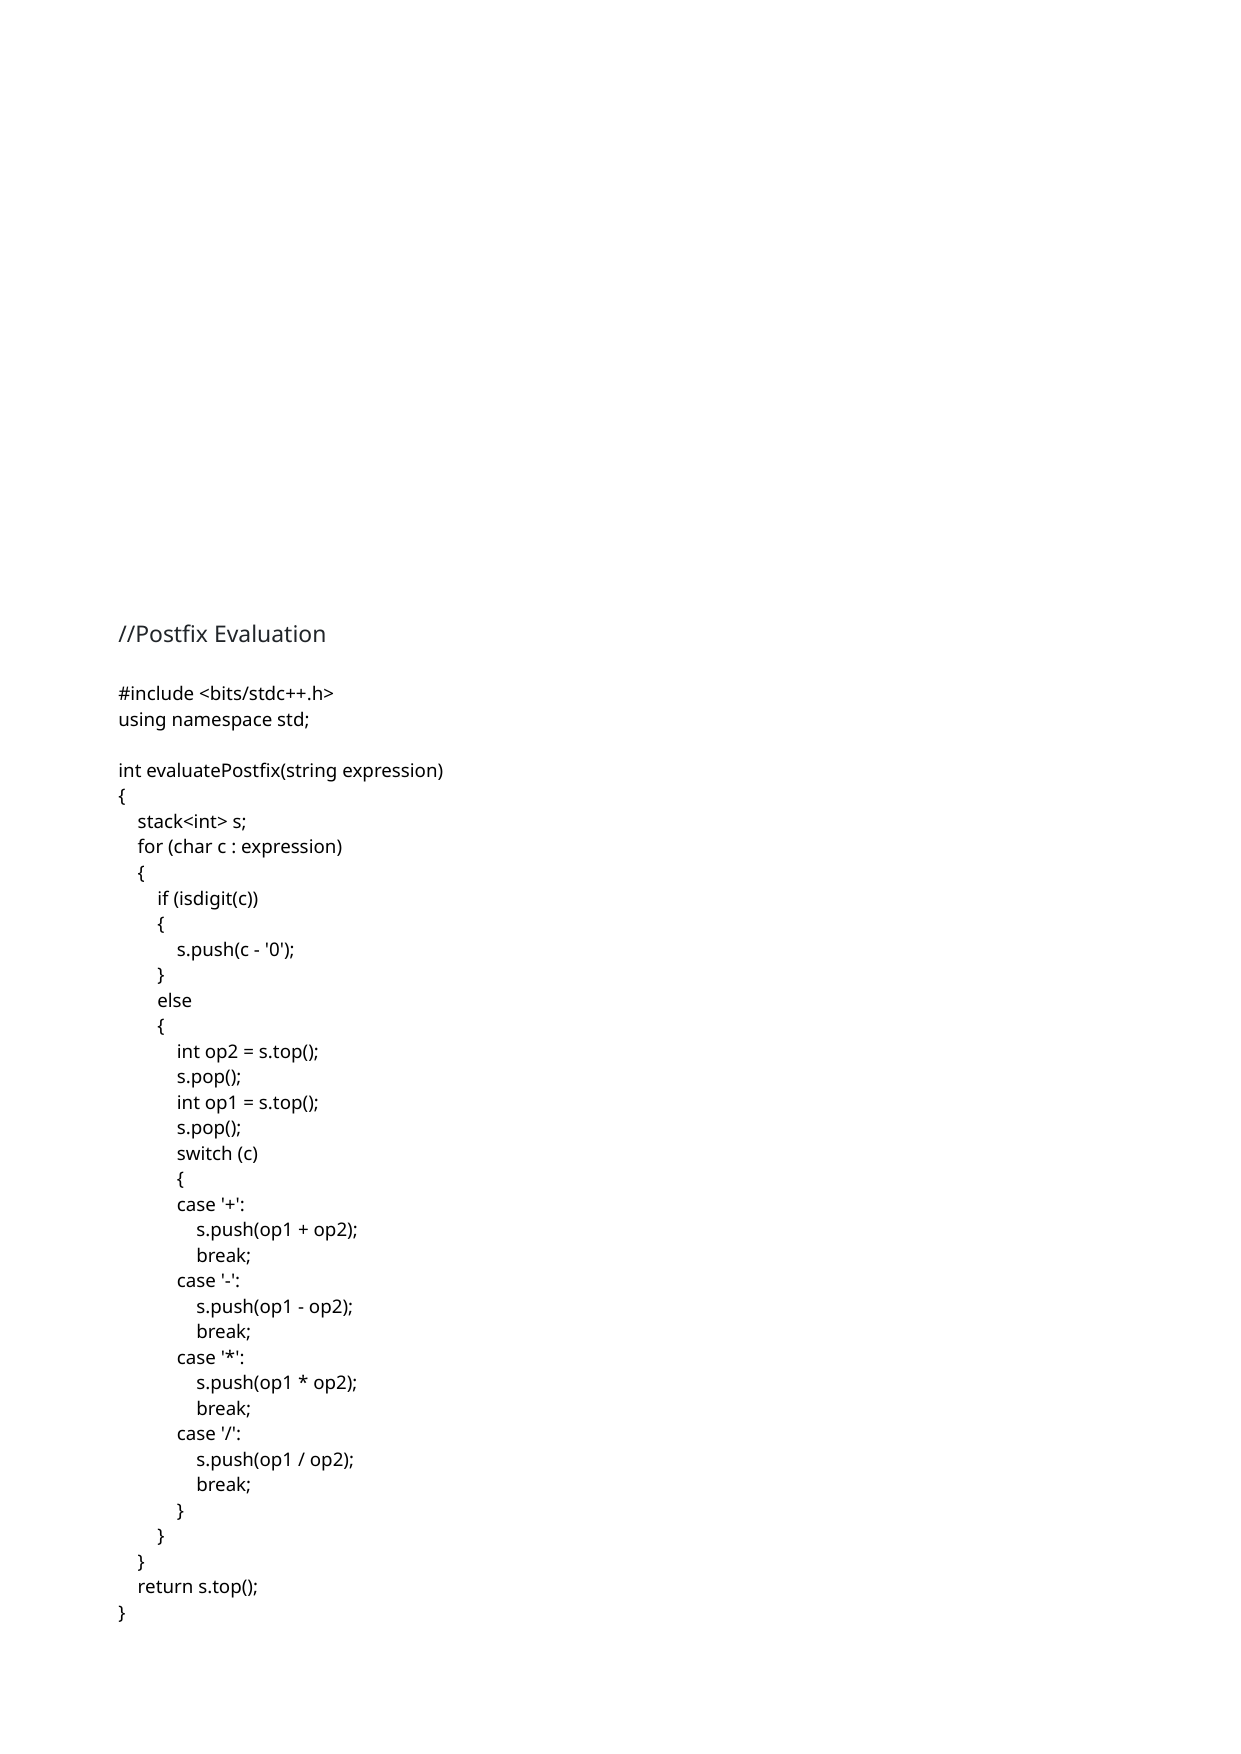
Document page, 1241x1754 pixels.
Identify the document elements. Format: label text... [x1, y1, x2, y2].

text s.pop(); [118, 1114, 1122, 1140]
text } [118, 1599, 1122, 1625]
text { [118, 910, 1122, 936]
text break; [118, 1242, 1122, 1268]
text { [118, 783, 1122, 808]
text } [118, 1497, 1122, 1523]
text case '+': [118, 1191, 1122, 1217]
text //Postfix Evaluation [118, 618, 1122, 649]
text using namespace std; [118, 706, 1122, 732]
text } [118, 1548, 1122, 1574]
text break; [118, 1472, 1122, 1497]
text stack<int> s; [118, 808, 1122, 834]
text s.push(op1 - op2); [118, 1293, 1122, 1319]
text break; [118, 1319, 1122, 1344]
text { [118, 859, 1122, 885]
text } [118, 1523, 1122, 1548]
text break; [118, 1395, 1122, 1421]
text } [118, 961, 1122, 987]
text { [118, 1012, 1122, 1038]
text int evaluatePostfix(string expression) [118, 757, 1122, 783]
text for (char c : expression) [118, 834, 1122, 859]
text case '/': [118, 1421, 1122, 1446]
text switch (c) [118, 1140, 1122, 1166]
text s.push(c - '0'); [118, 936, 1122, 961]
text s.pop(); [118, 1063, 1122, 1089]
text int op1 = s.top(); [118, 1089, 1122, 1114]
text case '-': [118, 1268, 1122, 1293]
text int op2 = s.top(); [118, 1038, 1122, 1063]
text case '*': [118, 1344, 1122, 1370]
text s.push(op1 / op2); [118, 1446, 1122, 1472]
text { [118, 1166, 1122, 1191]
text #include <bits/stdc++.h> [118, 681, 1122, 706]
text s.push(op1 * op2); [118, 1370, 1122, 1395]
text if (isdigit(c)) [118, 885, 1122, 910]
text s.push(op1 + op2); [118, 1217, 1122, 1242]
text else [118, 987, 1122, 1012]
text return s.top(); [118, 1574, 1122, 1599]
